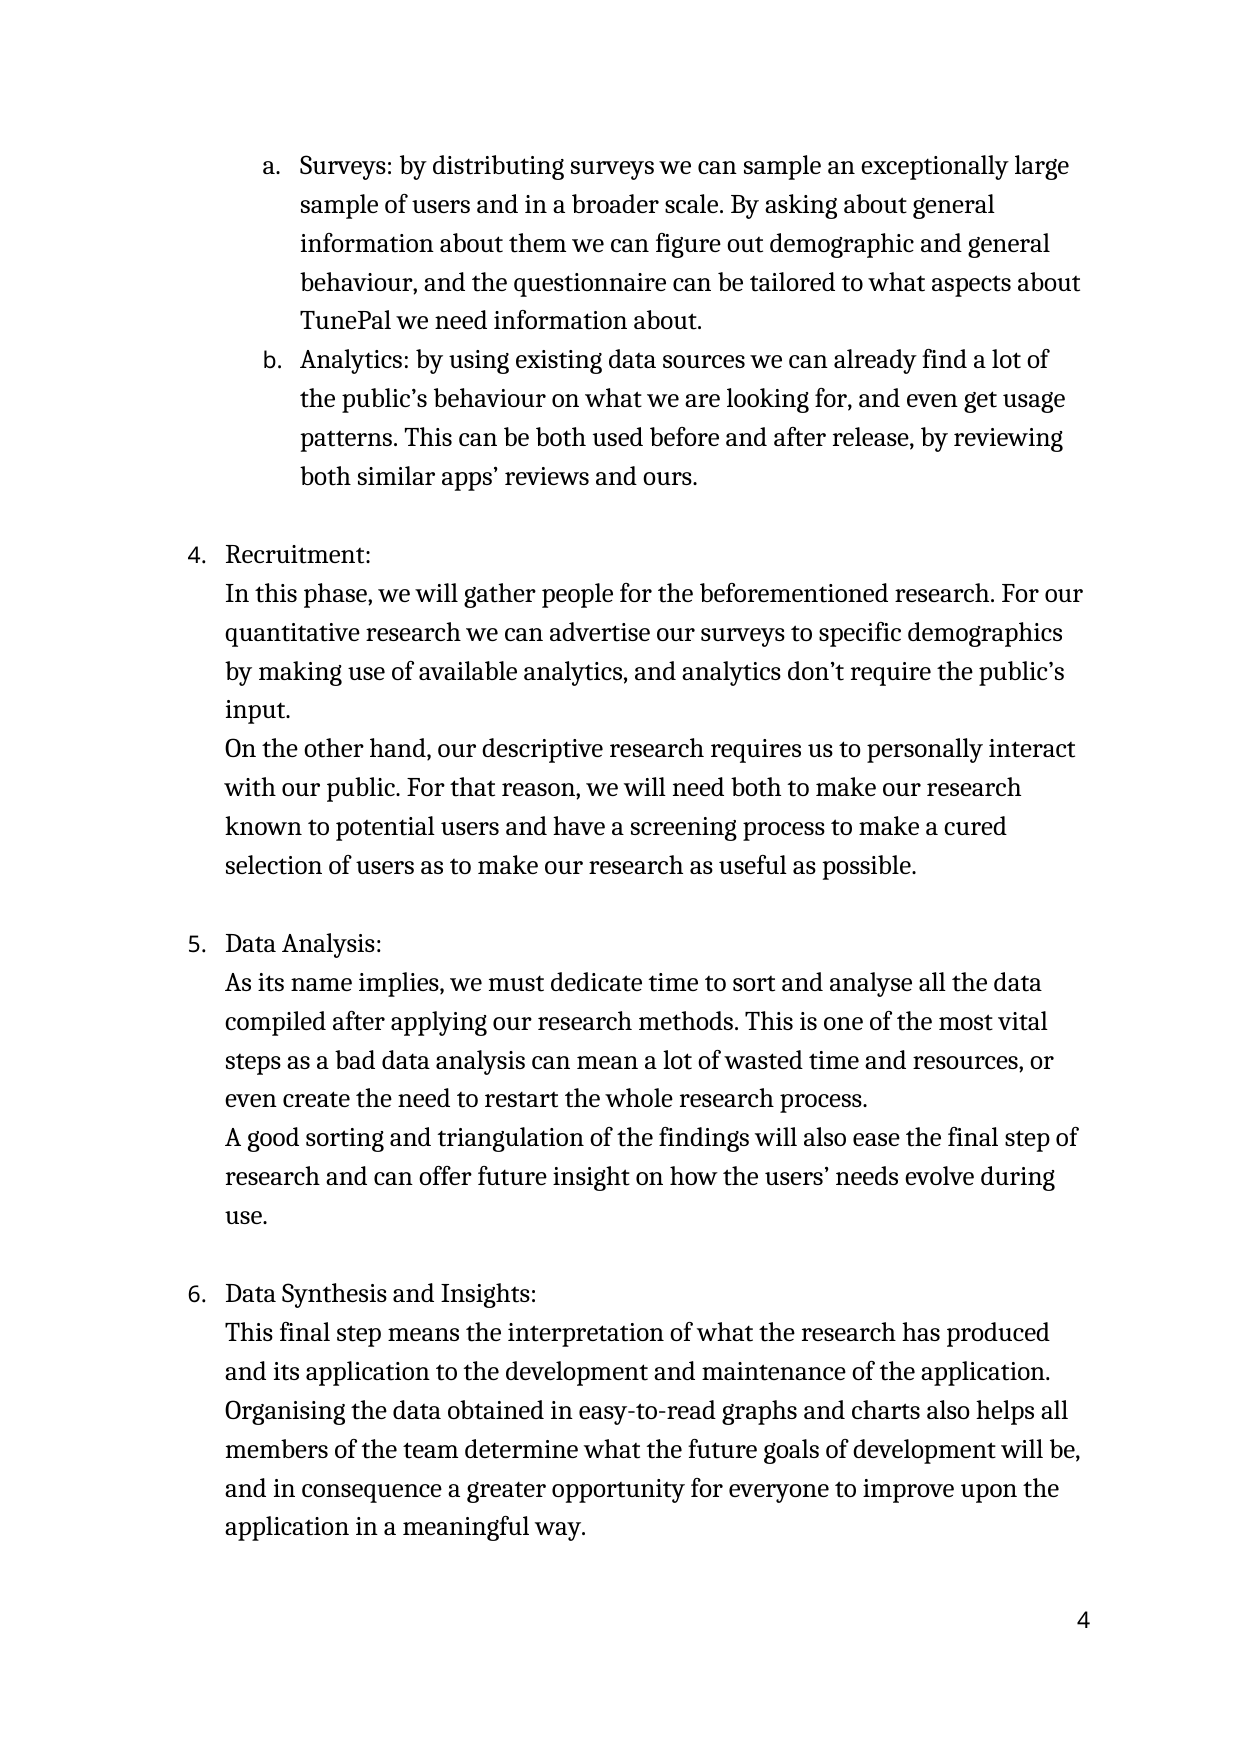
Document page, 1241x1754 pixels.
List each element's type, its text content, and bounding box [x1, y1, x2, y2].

list This final step means the interpretation of what the research has produced and its application to the development and maintenance of the application. Organising the data obtained in easy-to-read graphs and charts also helps all members of the team determine what the future goals of development will be, and in consequence a greater opportunity for everyone to improve upon the application in a meaningful way. [187, 1317, 1090, 1543]
list Data Synthesis and Insights: [187, 1278, 1090, 1309]
list Data Analysis: [187, 928, 1090, 959]
list Analytics: by using existing data sources we can already find a lot of the public’s behaviour on what we are looking for, and even get usage patterns. This can be both used before and after release, by reviewing both similar apps’ reviews and ours. [262, 344, 1090, 531]
list As its name implies, we must dedicate time to sort and analyse all the data compiled after applying our research methods. This is one of the most vital steps as a bad data analysis can mean a lot of wasted time and resources, or even create the need to restart the whole research process. A good sorting and triangulation of the findings will also ease the final step of research and can offer future insight on how the users’ needs evolve during use. [187, 967, 1090, 1270]
list Surveys: by distributing surveys we can sample an exceptionally large sample of users and in a broader scale. By asking about general information about them we can figure out demographic and general behaviour, and the questionnaire can be tailored to what aspects about TunePal we need information about. [262, 150, 1090, 337]
list Recruitment: In this phase, we will gather people for the beforementioned research. For our quantitative research we can advertise our surveys to specific demographics by making use of available analytics, and analytics don’t require the public’s input. On the other hand, our descriptive research requires us to personally interact with our public. For that reason, we will need both to make our research known to potential users and have a screening process to make a cured selection of users as to make our research as useful as possible. [187, 539, 1090, 920]
